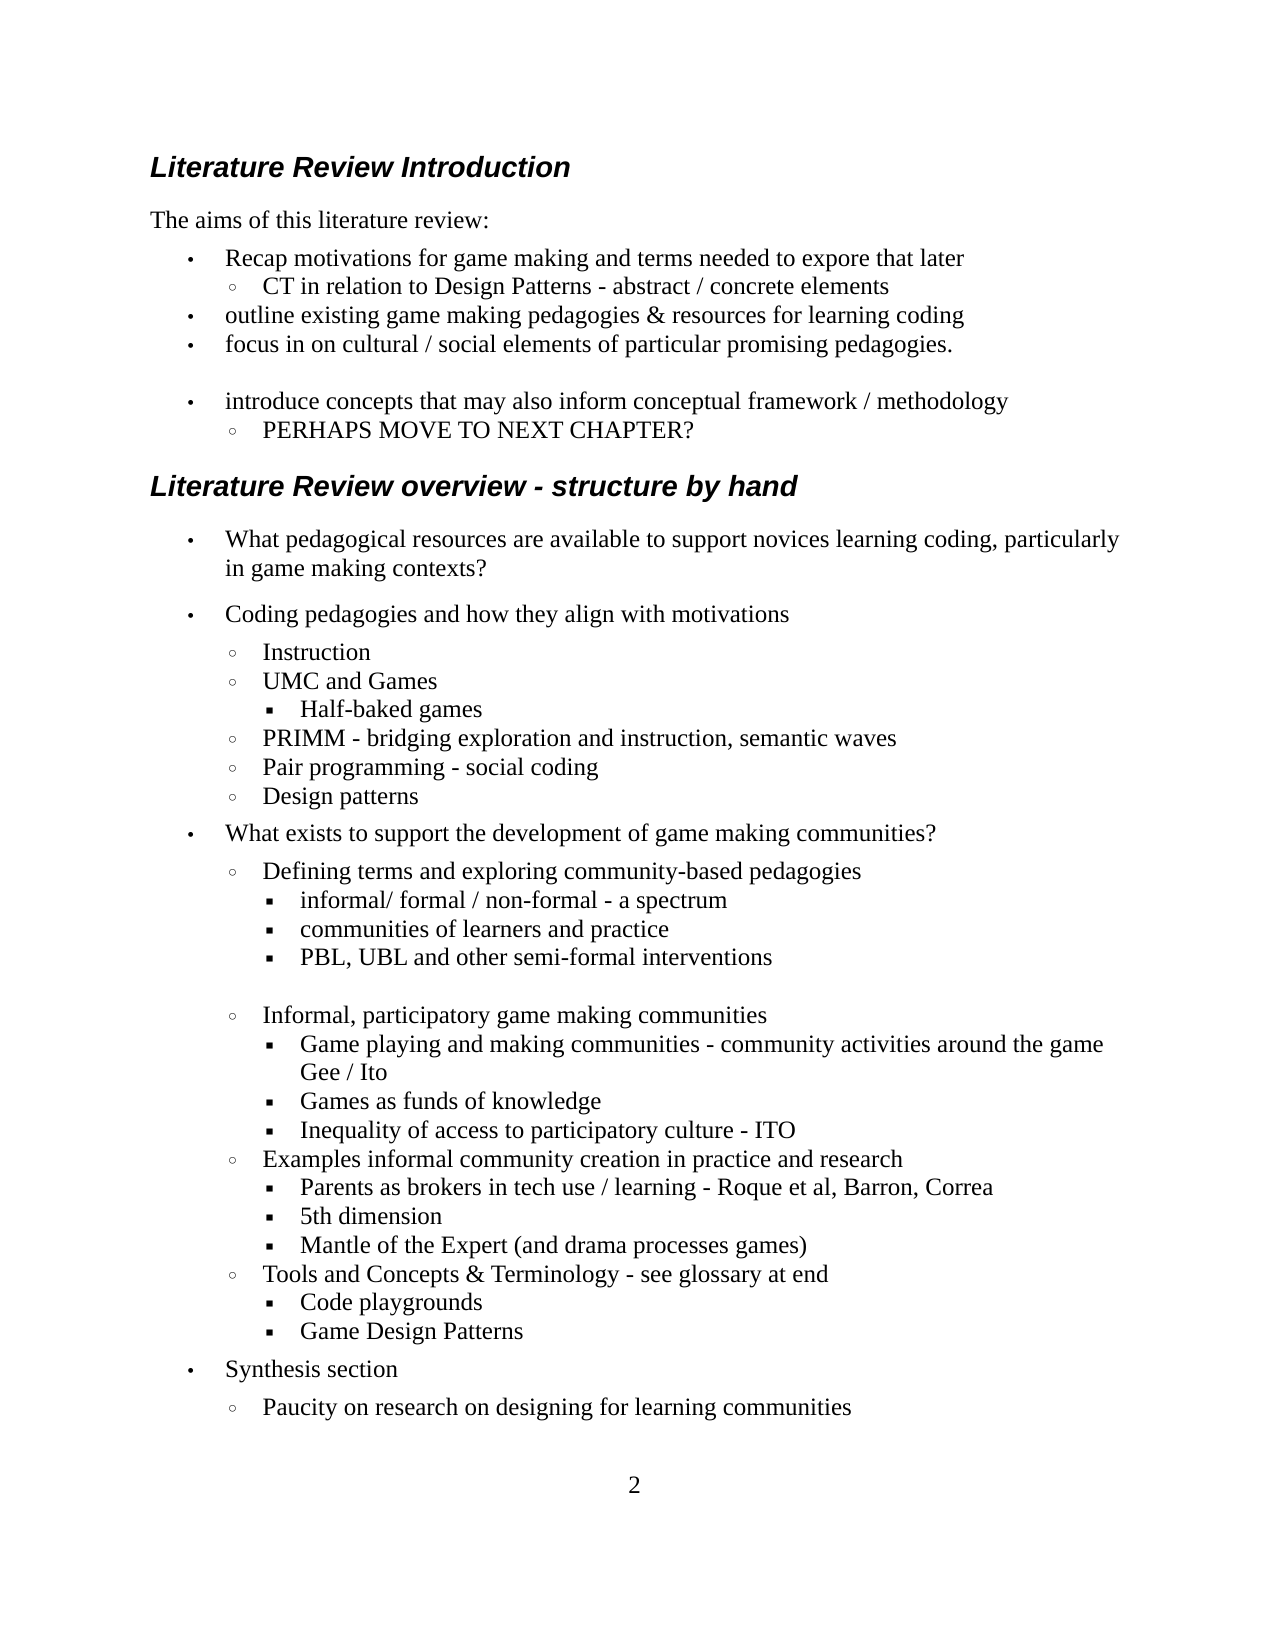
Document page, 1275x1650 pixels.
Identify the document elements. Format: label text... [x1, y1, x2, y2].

list PERHAPS MOVE TO NEXT CHAPTER? [225, 415, 1125, 444]
list Parents as brokers in tech use / learning - Roque et al, Barron, Correa [262, 1172, 1125, 1201]
list Instruction [225, 637, 1125, 666]
list introduce concepts that may also inform conceptual framework / methodology [187, 386, 1125, 415]
list UMC and Games [225, 666, 1125, 694]
list Games as funds of knowledge [262, 1086, 1125, 1115]
list Design patterns [225, 781, 1125, 809]
list Paucity on research on designing for learning communities [225, 1392, 1125, 1420]
list Synthesis section [187, 1354, 1125, 1383]
list Code playgrounds [262, 1287, 1125, 1316]
list Tools and Concepts & Terminology - see glossary at end [225, 1259, 1125, 1287]
list What exists to support the development of game making communities? [187, 818, 1125, 847]
subtitle Literature Review Introduction [150, 150, 1125, 183]
list Game Design Patterns [262, 1316, 1125, 1345]
subtitle Literature Review overview - structure by hand [150, 469, 1125, 502]
list 5th dimension [262, 1201, 1125, 1230]
list Examples informal community creation in practice and research [225, 1144, 1125, 1172]
list Coding pedagogies and how they align with motivations [187, 599, 1125, 628]
list Mantle of the Expert (and drama processes games) [262, 1230, 1125, 1259]
list Game playing and making communities - community activities around the game Gee / Ito [262, 1029, 1125, 1086]
text The aims of this literature review: [150, 205, 1125, 234]
list Informal, participatory game making communities [225, 1000, 1125, 1029]
list focus in on cultural / social elements of particular promising pedagogies. [187, 329, 1125, 386]
list Pair programming - social coding [225, 752, 1125, 781]
list communities of learners and practice [262, 914, 1125, 942]
list Recap motivations for game making and terms needed to expore that later [187, 243, 1125, 271]
list Defining terms and exploring community-based pedagogies [225, 856, 1125, 885]
list PBL, UBL and other semi-formal interventions [262, 942, 1125, 1000]
list Half-baked games [262, 694, 1125, 723]
list informal/ formal / non-formal - a spectrum [262, 885, 1125, 914]
list outline existing game making pedagogies & resources for learning coding [187, 300, 1125, 329]
list CT in relation to Design Patterns - abstract / concrete elements [225, 271, 1125, 300]
list PRIMM - bridging exploration and instruction, semantic waves [225, 723, 1125, 752]
list Inequality of access to participatory culture - ITO [262, 1115, 1125, 1144]
list What pedagogical resources are available to support novices learning coding, particularly in game making contexts? [187, 524, 1125, 581]
